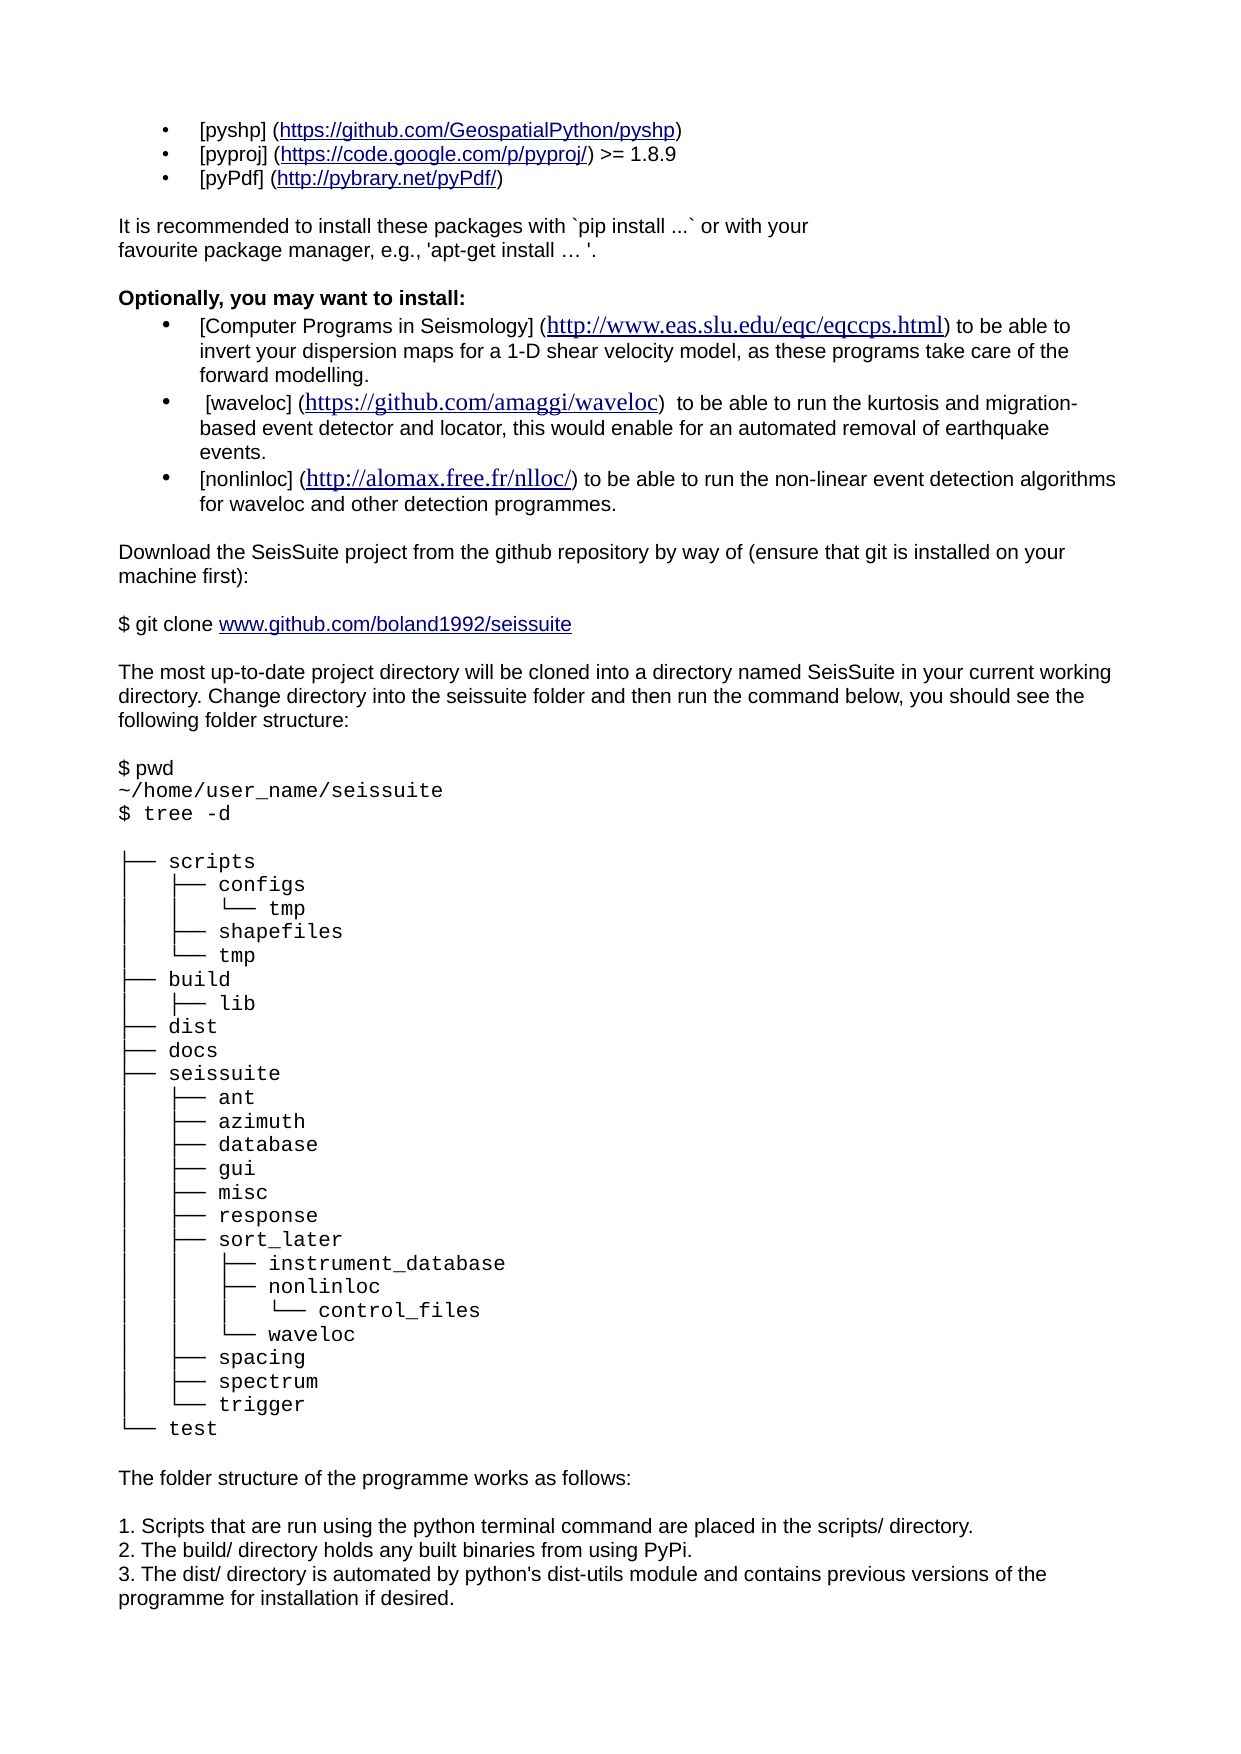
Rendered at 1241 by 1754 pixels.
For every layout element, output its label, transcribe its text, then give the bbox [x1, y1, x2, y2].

text The folder structure of the programme works as follows: [118, 1466, 1122, 1490]
text └── test [118, 1418, 1122, 1442]
text favourite package manager, e.g., 'apt-get install … '. [118, 238, 1122, 262]
text │ ├── configs [118, 874, 1122, 898]
text It is recommended to install these packages with `pip install ...` or with your [118, 214, 1122, 238]
text │ ├── azimuth [175, 1111, 1122, 1134]
text 1. Scripts that are run using the python terminal command are placed in the scripts/ directory. [118, 1514, 1122, 1538]
text ├── scripts [125, 851, 1122, 874]
list [Computer Programs in Seismology] (http://www.eas.slu.edu/eqc/eqccps.html) to be able to invert your dispersion maps for a 1-D shear velocity model, as these programs take care of the forward modelling. [162, 310, 1122, 387]
text Optionally, you may want to install: [118, 286, 1122, 310]
text │ ├── azimuth [125, 1111, 174, 1134]
list [waveloc] (https://github.com/amaggi/waveloc) to be able to run the kurtosis and migration-based event detector and locator, this would enable for an automated removal of earthquake events. [162, 387, 1122, 463]
text The most up-to-date project directory will be cloned into a directory named SeisSuite in your current working directory. Change directory into the seissuite folder and then run the command below, you should see the following folder structure: [118, 660, 1122, 732]
text │ ├── lib [118, 992, 1122, 1016]
text │ │ │ └── control_files [175, 1300, 224, 1323]
text │ │ ├── instrument_database [175, 1253, 224, 1276]
text │ ├── response [118, 1205, 1122, 1229]
text │ ├── gui [118, 1158, 1122, 1182]
text │ │ ├── instrument_database [225, 1253, 1122, 1276]
text ├── build [125, 969, 1122, 992]
text │ │ │ └── control_files [125, 1300, 174, 1323]
text $ git clone www.github.com/boland1992/seissuite [118, 612, 1122, 636]
text │ │ └── tmp [175, 898, 1122, 922]
text │ ├── spectrum [175, 1371, 1122, 1394]
text │ │ ├── nonlinloc [118, 1276, 1122, 1300]
text $ tree -d [118, 803, 1122, 827]
text │ ├── misc [125, 1182, 174, 1205]
text │ ├── database [118, 1134, 1122, 1158]
text Download the SeisSuite project from the github repository by way of (ensure that git is installed on your machine first): [118, 540, 1122, 588]
text │ ├── misc [175, 1182, 1122, 1205]
text ~/home/user_name/seissuite [118, 780, 1122, 803]
text ├── dist [118, 1016, 1122, 1040]
text │ ├── shapefiles [118, 922, 1122, 945]
text │ │ └── tmp [125, 898, 174, 922]
text │ ├── sort_later [118, 1229, 1122, 1253]
list [pyPdf] (http://pybrary.net/pyPdf/) [162, 166, 1122, 190]
text 2. The build/ directory holds any built binaries from using PyPi. [118, 1538, 1122, 1562]
list [pyproj] (https://code.google.com/p/pyproj/) >= 1.8.9 [162, 142, 1122, 166]
text │ └── trigger [118, 1394, 1122, 1418]
text 3. The dist/ directory is automated by python's dist-utils module and contains previous versions of the programme for installation if desired. [118, 1562, 1122, 1609]
text │ │ │ └── control_files [225, 1300, 1122, 1323]
text │ │ └── waveloc [118, 1323, 1122, 1347]
text ├── docs [125, 1040, 1122, 1063]
text ├── seissuite [118, 1063, 1122, 1087]
text │ │ ├── instrument_database [125, 1253, 174, 1276]
text $ pwd [118, 756, 1122, 780]
text │ ├── spacing [118, 1347, 1122, 1371]
list [nonlinloc] (http://alomax.free.fr/nlloc/) to be able to run the non-linear event detection algorithms for waveloc and other detection programmes. [162, 463, 1122, 516]
list [pyshp] (https://github.com/GeospatialPython/pyshp) [162, 118, 1122, 142]
text │ ├── spectrum [125, 1371, 174, 1394]
text │ └── tmp [118, 945, 1122, 969]
text │ ├── ant [118, 1087, 1122, 1111]
